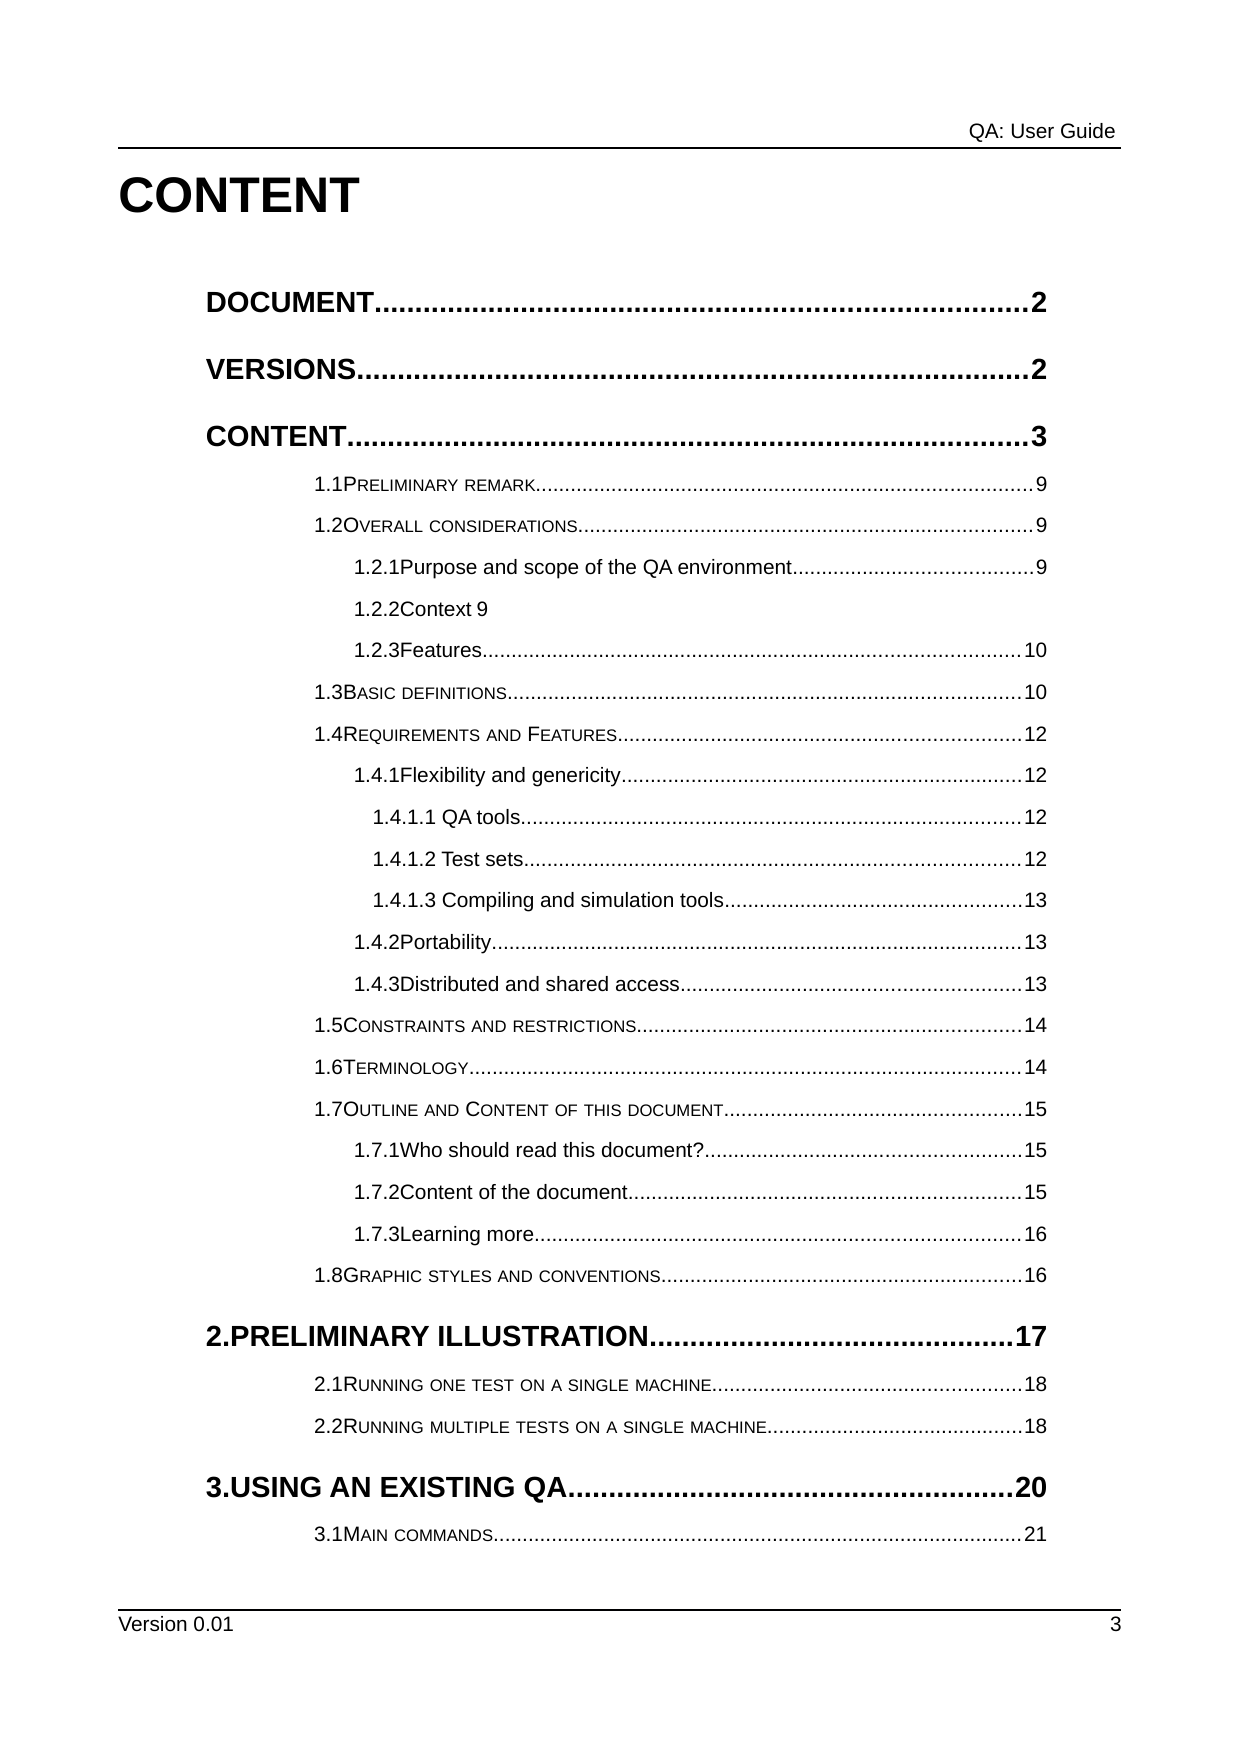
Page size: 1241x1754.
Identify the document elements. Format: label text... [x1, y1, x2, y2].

text 1.4.1.2 Test sets 12 [372, 853, 1047, 869]
text 1.6Terminology 14 [314, 1061, 1047, 1078]
text 1.7.1Who should read this document? 15 [353, 1144, 1047, 1161]
text Document 2 [206, 286, 1047, 319]
text 1.2.1Purpose and scope of the QA environment 9 [353, 561, 652, 578]
text 1.4.2Portability 13 [353, 936, 484, 953]
text 1.5Constraints and restrictions 14 [314, 1019, 1047, 1036]
text 1.2Overall considerations 9 [314, 519, 1047, 536]
text 1.7.3Learning more 16 [353, 1228, 1047, 1244]
subtitle Content [118, 166, 1122, 223]
text 1.4Requirements and Features 12 [314, 728, 1047, 744]
text 1.8Graphic styles and conventions 16 [314, 1269, 1047, 1286]
text 2.1Running one test on a single machine 18 [314, 1378, 1047, 1395]
text 1.2.2Context 9 [353, 603, 1047, 619]
text 1.4.3Distributed and shared access 13 [353, 978, 1047, 994]
text 1.1Preliminary remark 9 [314, 478, 1047, 494]
text 1.2.1Purpose and scope of the QA environment 9 [652, 561, 1047, 578]
text 2.Preliminary Illustration 17 [206, 1319, 1047, 1353]
text 3.1Main commands 21 [314, 1528, 1047, 1545]
text Content 3 [206, 419, 1047, 453]
text 3.Using an existing QA 20 [206, 1470, 1047, 1503]
text Versions 2 [206, 352, 1047, 386]
text 1.4.1Flexibility and genericity 12 [353, 769, 1047, 786]
text 1.4.2Portability 13 [478, 936, 1047, 953]
text 1.4.1.3 Compiling and simulation tools 13 [372, 894, 1047, 911]
text 1.4.1.1 QA tools 12 [372, 811, 451, 828]
text 1.4.1.1 QA tools 12 [451, 811, 1047, 828]
text 1.3Basic definitions 10 [314, 686, 1047, 703]
text 1.2.3Features 10 [353, 644, 1047, 661]
text 1.7.2Content of the document 15 [353, 1186, 1047, 1203]
text 2.2Running multiple tests on a single machine 18 [314, 1420, 1047, 1436]
text 1.7Outline and Content of this document 15 [314, 1103, 1047, 1119]
